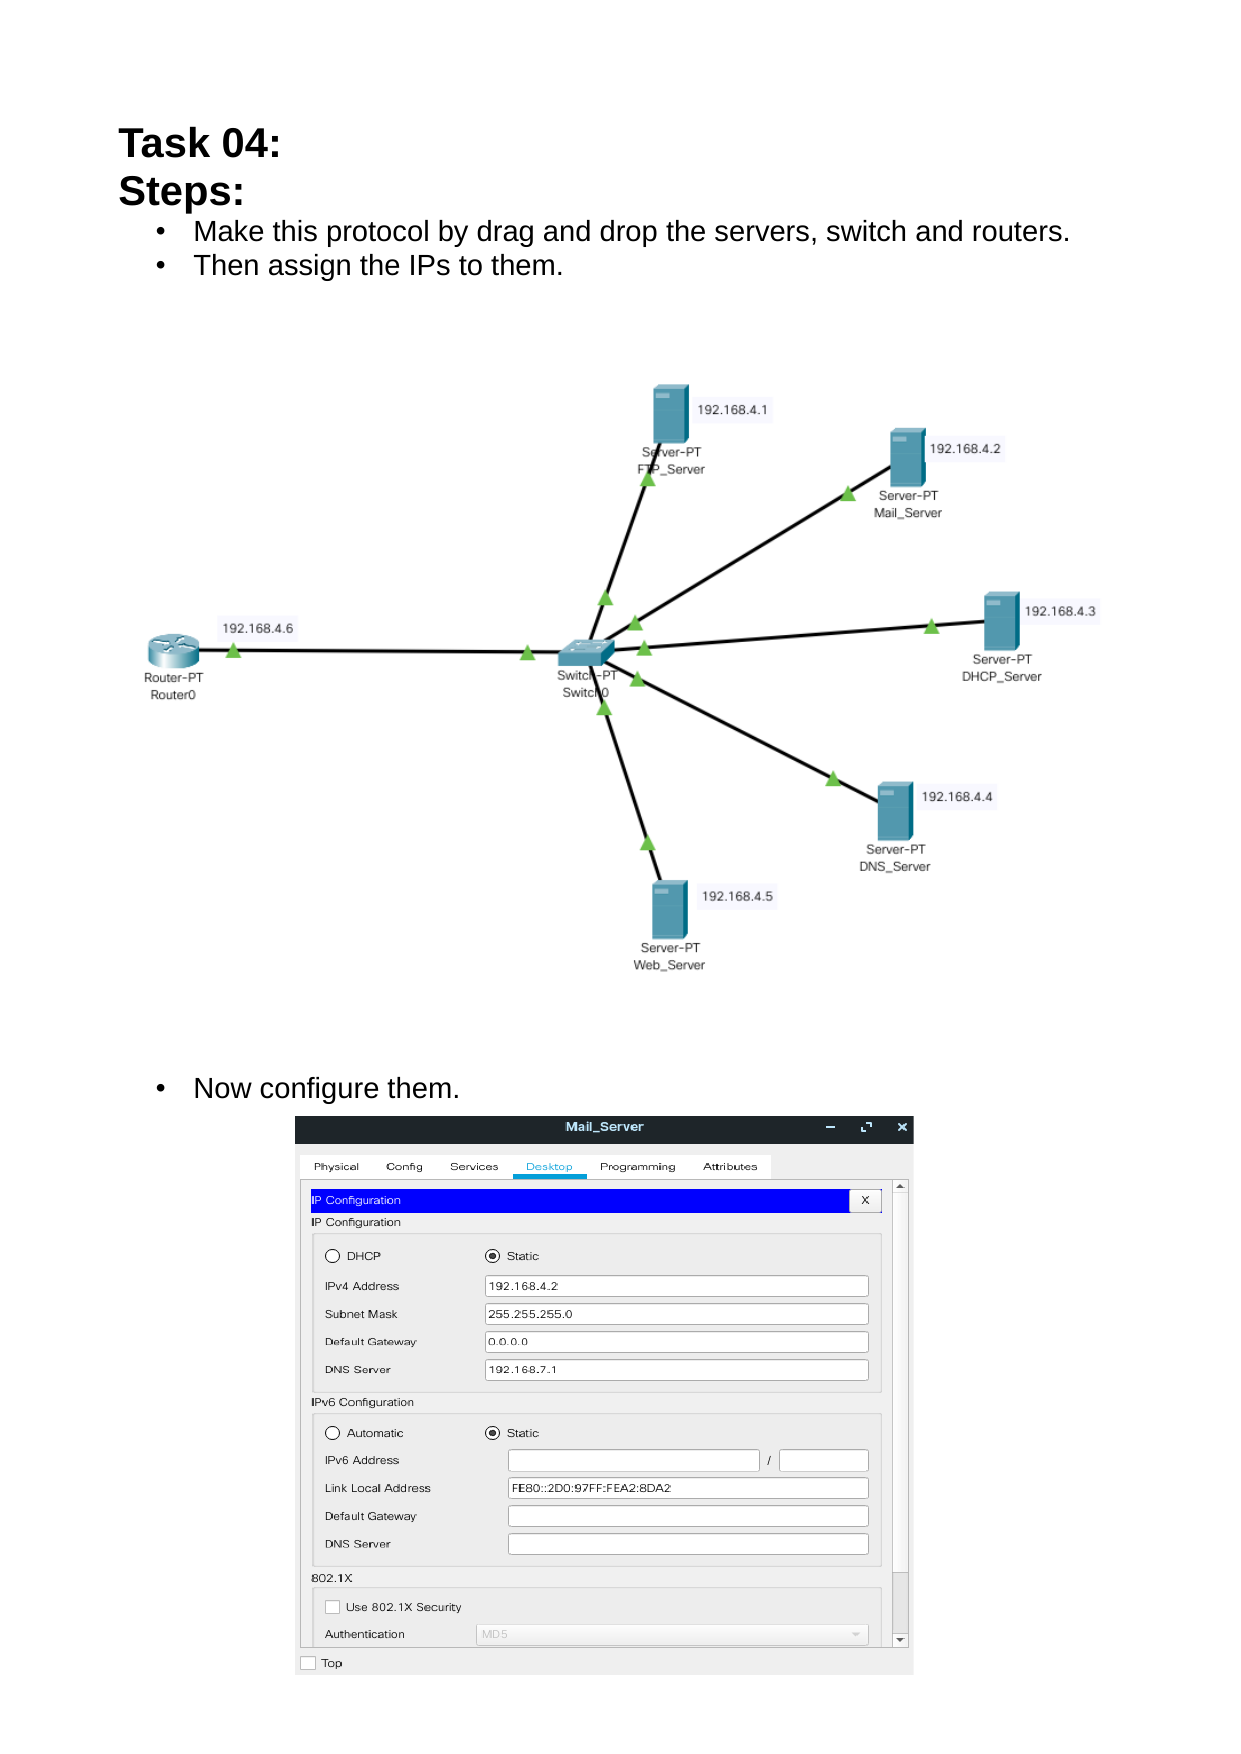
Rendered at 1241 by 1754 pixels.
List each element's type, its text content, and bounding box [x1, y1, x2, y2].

list Now configure them. [156, 1071, 1122, 1105]
list Make this protocol by drag and drop the servers, switch and routers. [156, 214, 1122, 248]
list Then assign the IPs to them. [156, 248, 1122, 281]
picture [295, 1116, 914, 1675]
text Task 04: [118, 118, 1122, 166]
picture [119, 302, 1124, 990]
text Steps: [118, 166, 1122, 214]
